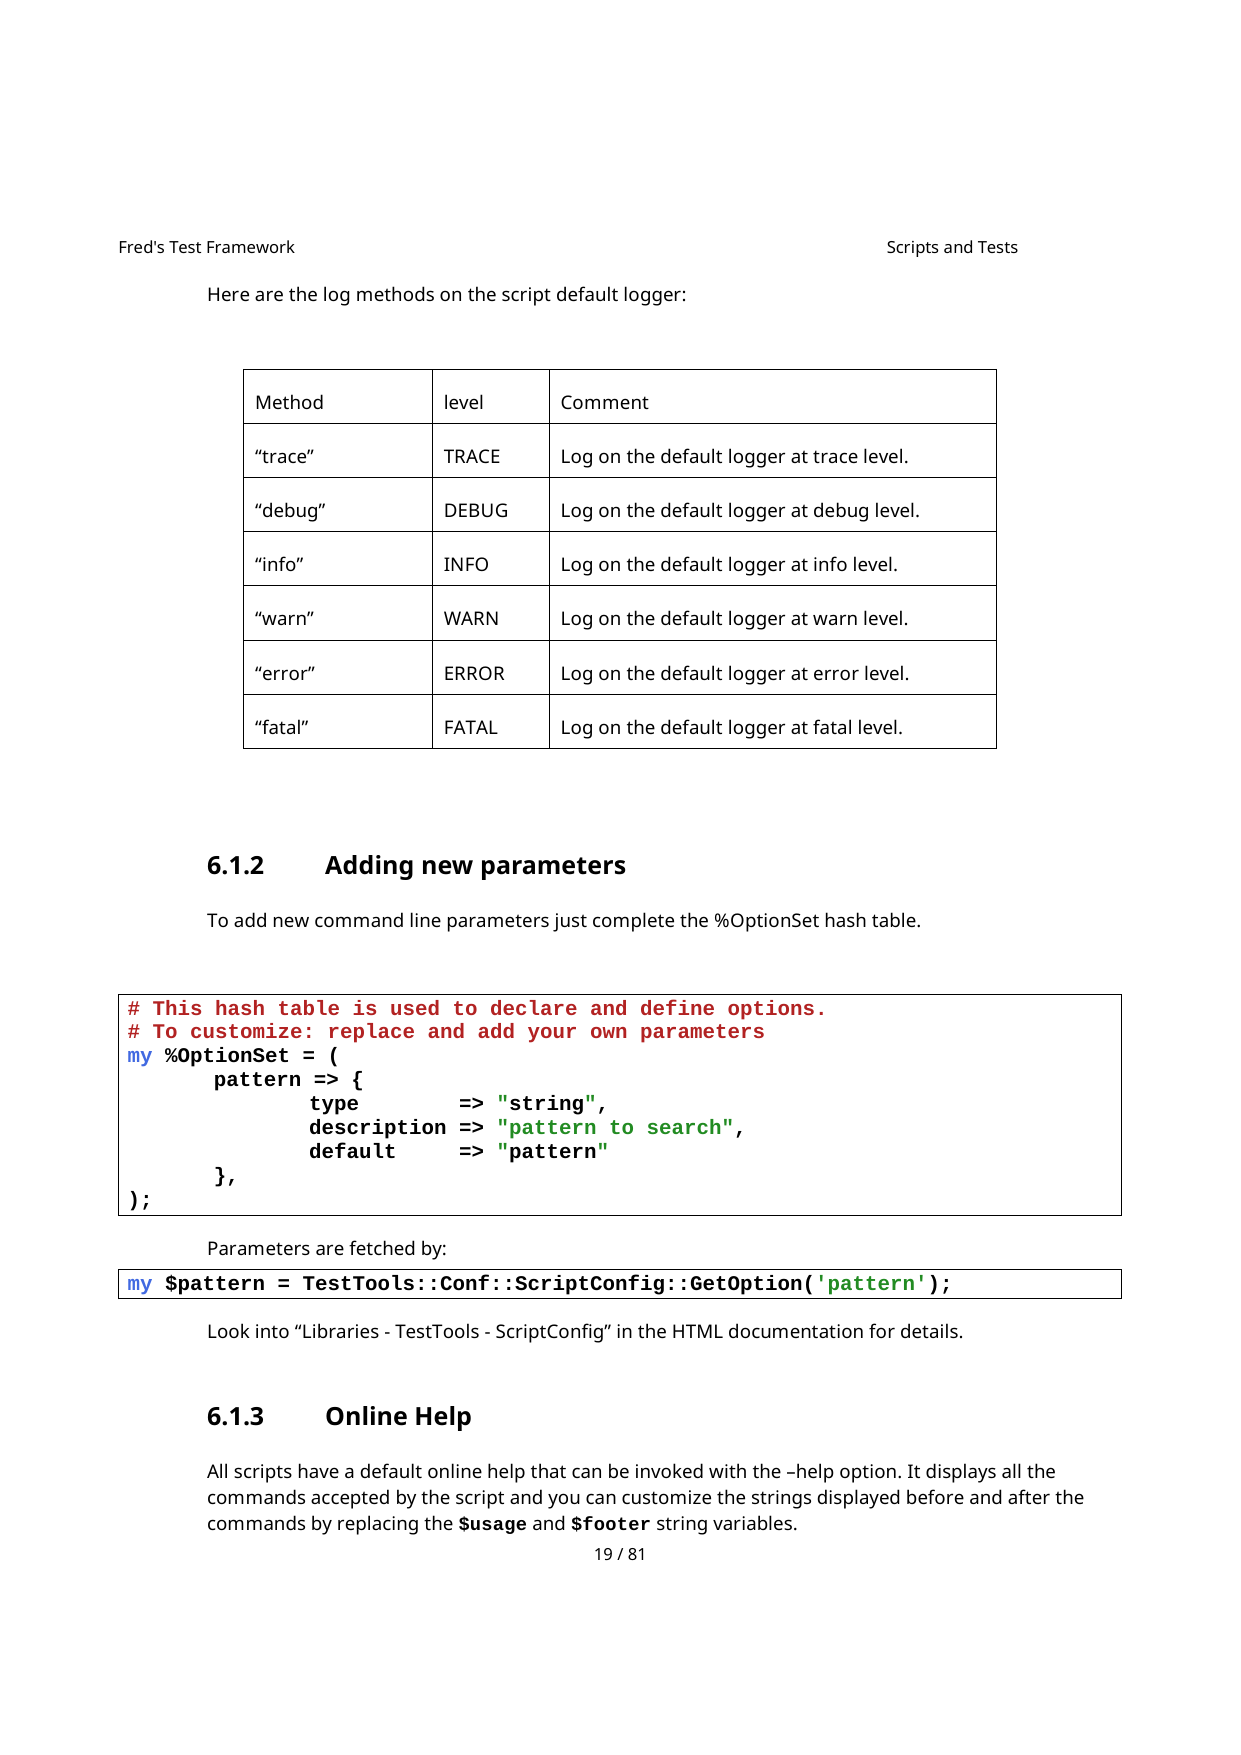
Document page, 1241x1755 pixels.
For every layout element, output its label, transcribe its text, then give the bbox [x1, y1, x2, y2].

text }, [119, 1162, 1121, 1186]
text All scripts have a default online help that can be invoked with the –help option. It displays all the commands accepted by the script and you can customize the strings displayed before and after the commands by replacing the $usage and $footer string variables. [207, 1457, 1122, 1536]
table_cell “debug” [244, 478, 432, 531]
table_cell INFO [433, 532, 549, 585]
table_cell Log on the default logger at error level. [550, 641, 996, 694]
subtitle Adding new parameters [207, 848, 1122, 882]
table_cell Log on the default logger at trace level. [550, 424, 996, 477]
text ); [119, 1186, 1121, 1215]
text type => "string", [119, 1090, 1121, 1114]
text description => "pattern to search", [119, 1114, 1121, 1138]
table_header Method [244, 370, 432, 423]
table_cell “warn” [244, 586, 432, 639]
table_cell DEBUG [433, 478, 549, 531]
table_cell FATAL [433, 695, 549, 748]
table_cell “trace” [244, 424, 432, 477]
table_cell TRACE [433, 424, 549, 477]
table_cell “fatal” [244, 695, 432, 748]
text Here are the log methods on the script default logger: [207, 281, 1122, 307]
text default => "pattern" [119, 1138, 1121, 1162]
table_header level [433, 370, 549, 423]
table_cell Log on the default logger at debug level. [550, 478, 996, 531]
table_cell ERROR [433, 641, 549, 694]
text my %OptionSet = ( [119, 1042, 1121, 1066]
subtitle Online Help [207, 1398, 1122, 1432]
text my $pattern = TestTools::Conf::ScriptConfig::GetOption('pattern'); [119, 1270, 1121, 1298]
table_header Comment [550, 370, 996, 423]
text To add new command line parameters just complete the %OptionSet hash table. [207, 907, 1122, 933]
table_cell “error” [244, 641, 432, 694]
text Look into “Libraries - TestTools - ScriptConfig” in the HTML documentation for details. [207, 1318, 1122, 1344]
table_cell Log on the default logger at fatal level. [550, 695, 996, 748]
table_cell Log on the default logger at info level. [550, 532, 996, 585]
table_cell Log on the default logger at warn level. [550, 586, 996, 639]
text pattern => { [119, 1066, 1121, 1090]
text Parameters are fetched by: [207, 1235, 1122, 1261]
text # This hash table is used to declare and define options. [119, 995, 1121, 1018]
table_cell WARN [433, 586, 549, 639]
text # To customize: replace and add your own parameters [119, 1018, 1121, 1042]
table_cell “info” [244, 532, 432, 585]
